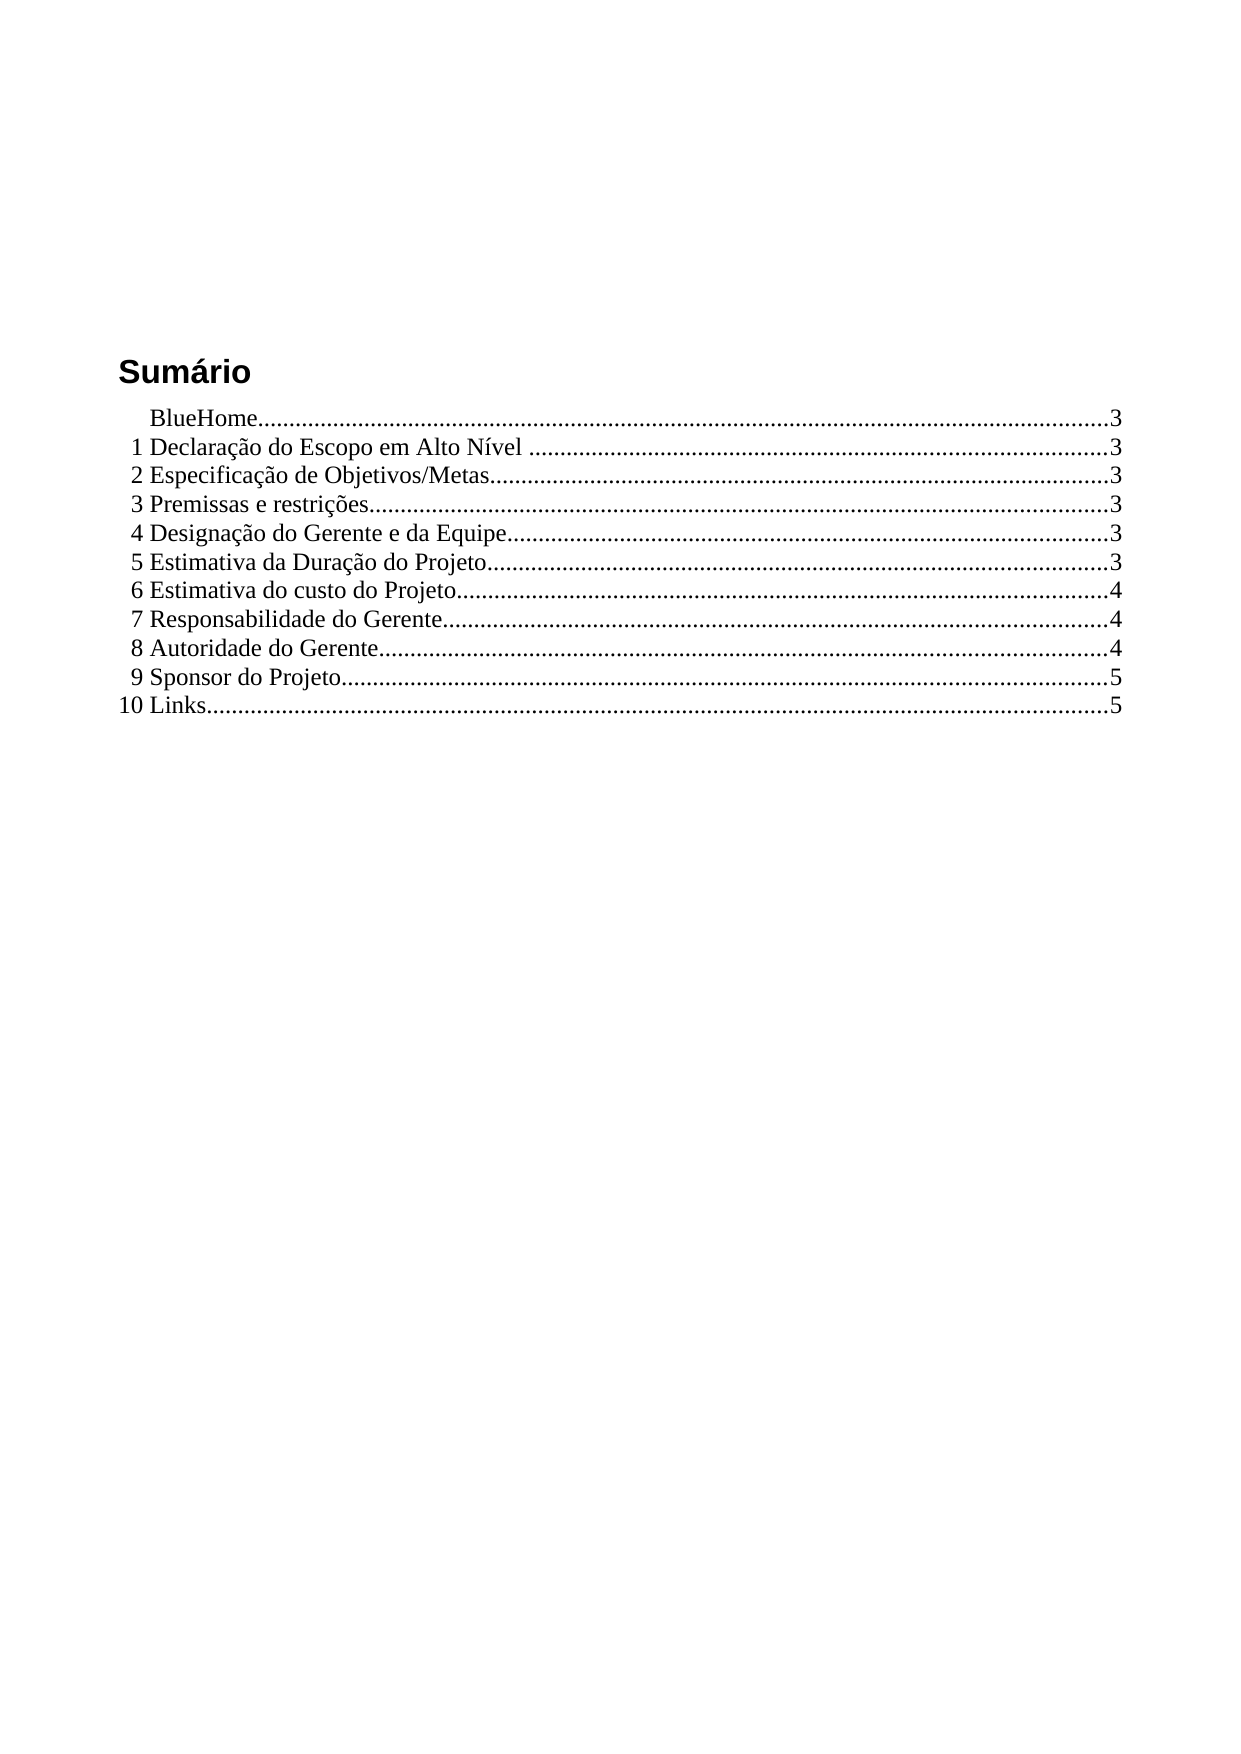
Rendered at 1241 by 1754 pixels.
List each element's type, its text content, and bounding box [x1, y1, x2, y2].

text BlueHome 3 [118, 403, 1122, 432]
text Sumário [118, 352, 1122, 390]
text 5 Estimativa da Duração do Projeto 3 [118, 547, 1122, 575]
text 9 Sponsor do Projeto 5 [118, 662, 1122, 690]
text 6 Estimativa do custo do Projeto 4 [118, 575, 1122, 604]
text 1 Declaração do Escopo em Alto Nível 3 [118, 432, 1122, 460]
text 4 Designação do Gerente e da Equipe 3 [118, 518, 1122, 547]
text 8 Autoridade do Gerente 4 [118, 633, 1122, 662]
text 2 Especificação de Objetivos/Metas 3 [118, 460, 1122, 489]
text 10 Links 5 [118, 690, 1122, 719]
text 7 Responsabilidade do Gerente 4 [118, 604, 1122, 633]
text 3 Premissas e restrições 3 [118, 489, 1122, 518]
